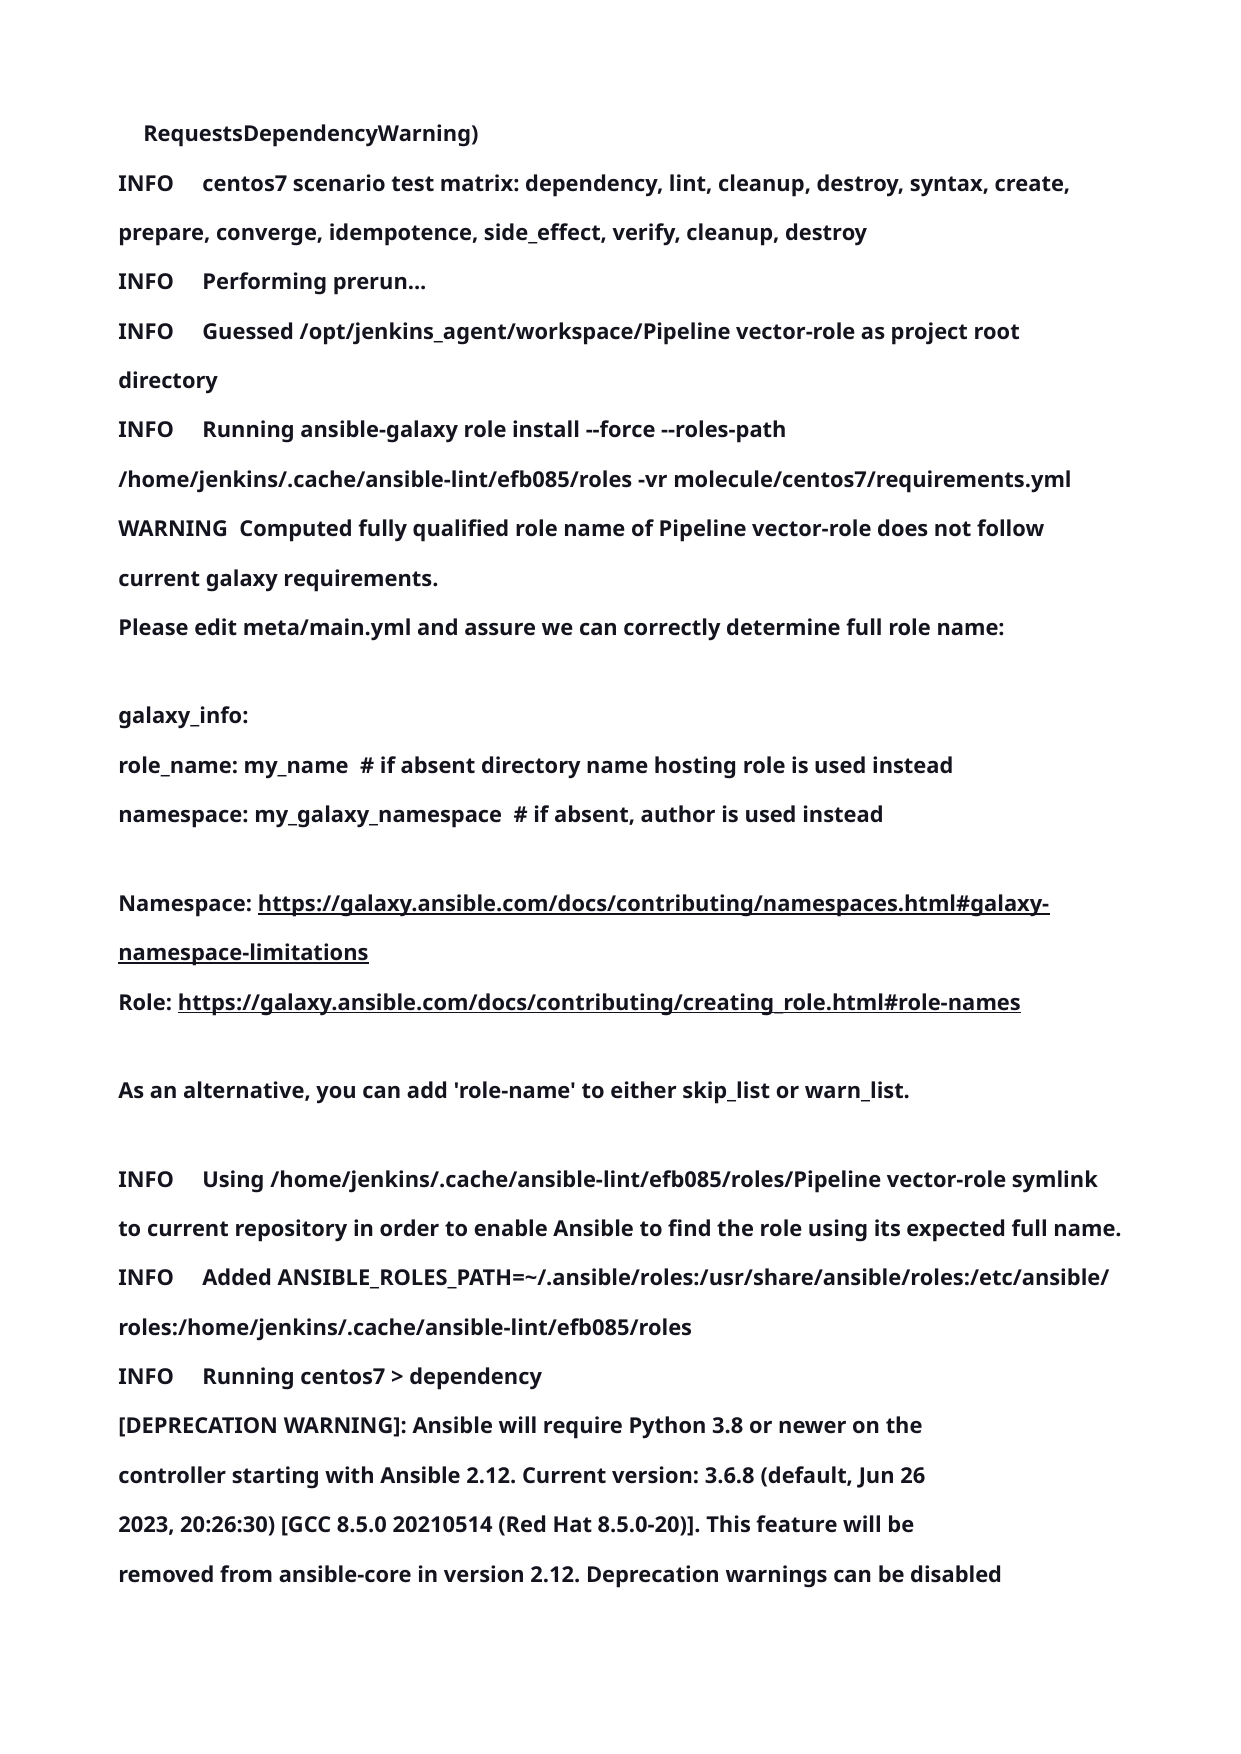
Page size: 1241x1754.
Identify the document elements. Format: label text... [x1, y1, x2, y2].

text controller starting with Ansible 2.12. Current version: 3.6.8 (default, Jun 26 [118, 1460, 1122, 1489]
text [DEPRECATION WARNING]: Ansible will require Python 3.8 or newer on the [118, 1410, 1122, 1440]
text INFO centos7 scenario test matrix: dependency, lint, cleanup, destroy, syntax, create, prepare, converge, idempotence, side_effect, verify, cleanup, destroy [118, 167, 1122, 247]
text 2023, 20:26:30) [GCC 8.5.0 20210514 (Red Hat 8.5.0-20)]. This feature will be [118, 1509, 1122, 1539]
text namespace: my_galaxy_namespace # if absent, author is used instead [118, 799, 1122, 829]
text INFO Guessed /opt/jenkins_agent/workspace/Pipeline vector-role as project root directory [118, 316, 1122, 395]
text WARNING Computed fully qualified role name of Pipeline vector-role does not follow current galaxy requirements. [118, 513, 1122, 592]
text As an alternative, you can add 'role-name' to either skip_list or warn_list. [118, 1075, 1122, 1105]
text removed from ansible-core in version 2.12. Deprecation warnings can be disabled [118, 1558, 1122, 1588]
text INFO Using /home/jenkins/.cache/ansible-lint/efb085/roles/Pipeline vector-role symlink to current repository in order to enable Ansible to find the role using its expected full name. [118, 1163, 1122, 1243]
text role_name: my_name # if absent directory name hosting role is used instead [118, 750, 1122, 779]
text Please edit meta/main.yml and assure we can correctly determine full role name: [118, 612, 1122, 642]
text Namespace: https://galaxy.ansible.com/docs/contributing/namespaces.html#galaxy-namespace-limitations [118, 888, 1122, 967]
text INFO Performing prerun... [118, 266, 1122, 296]
text RequestsDependencyWarning) [118, 118, 1122, 148]
text INFO Running centos7 > dependency [118, 1361, 1122, 1391]
text INFO Running ansible-galaxy role install --force --roles-path /home/jenkins/.cache/ansible-lint/efb085/roles -vr molecule/centos7/requirements.yml [118, 414, 1122, 493]
text Role: https://galaxy.ansible.com/docs/contributing/creating_role.html#role-names [118, 986, 1122, 1016]
text galaxy_info: [118, 700, 1122, 730]
text INFO Added ANSIBLE_ROLES_PATH=~/.ansible/roles:/usr/share/ansible/roles:/etc/ansible/roles:/home/jenkins/.cache/ansible-lint/efb085/roles [118, 1262, 1122, 1341]
